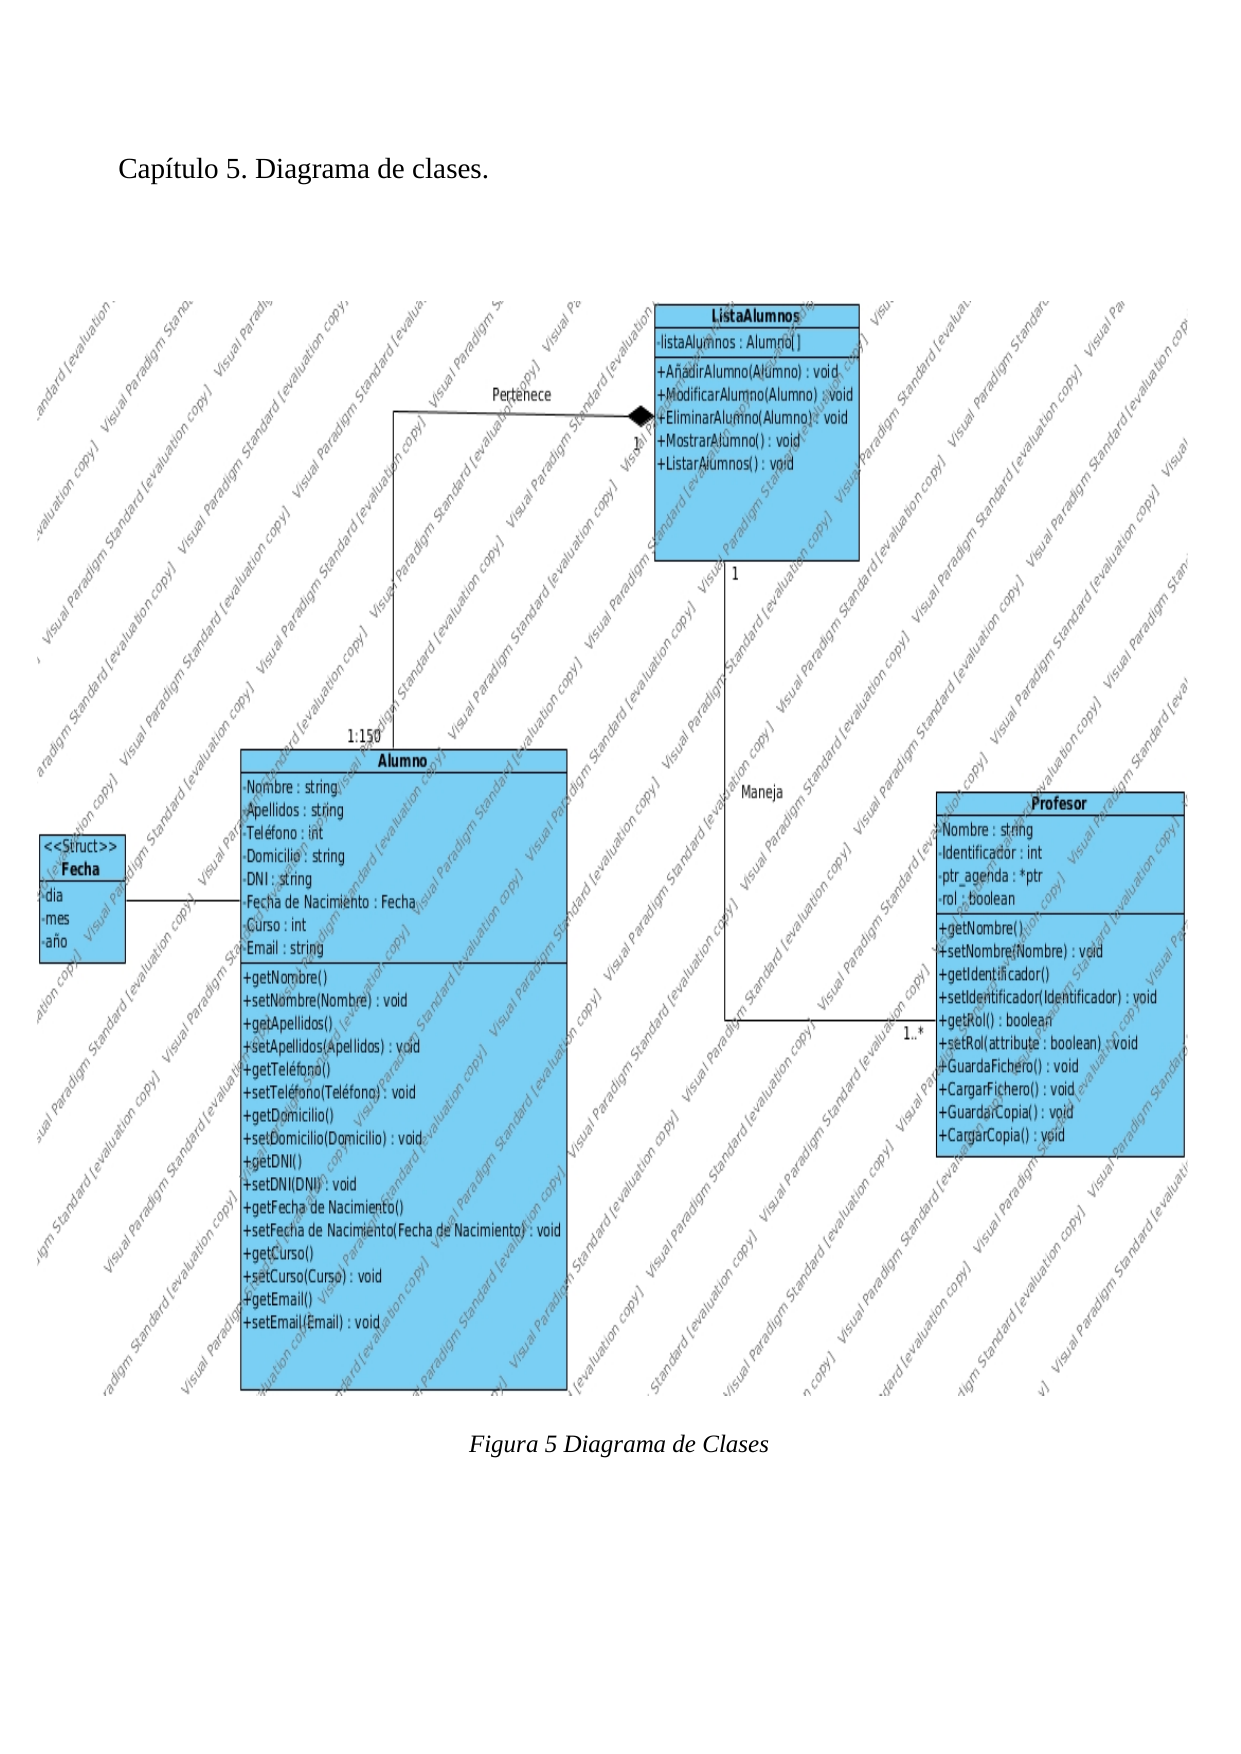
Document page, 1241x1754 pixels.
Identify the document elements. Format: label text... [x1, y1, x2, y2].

text Figura 5 Diagrama de Clases [118, 1429, 1122, 1457]
text Capítulo 5. Diagrama de clases. [118, 152, 1122, 185]
picture [37, 301, 1188, 1396]
